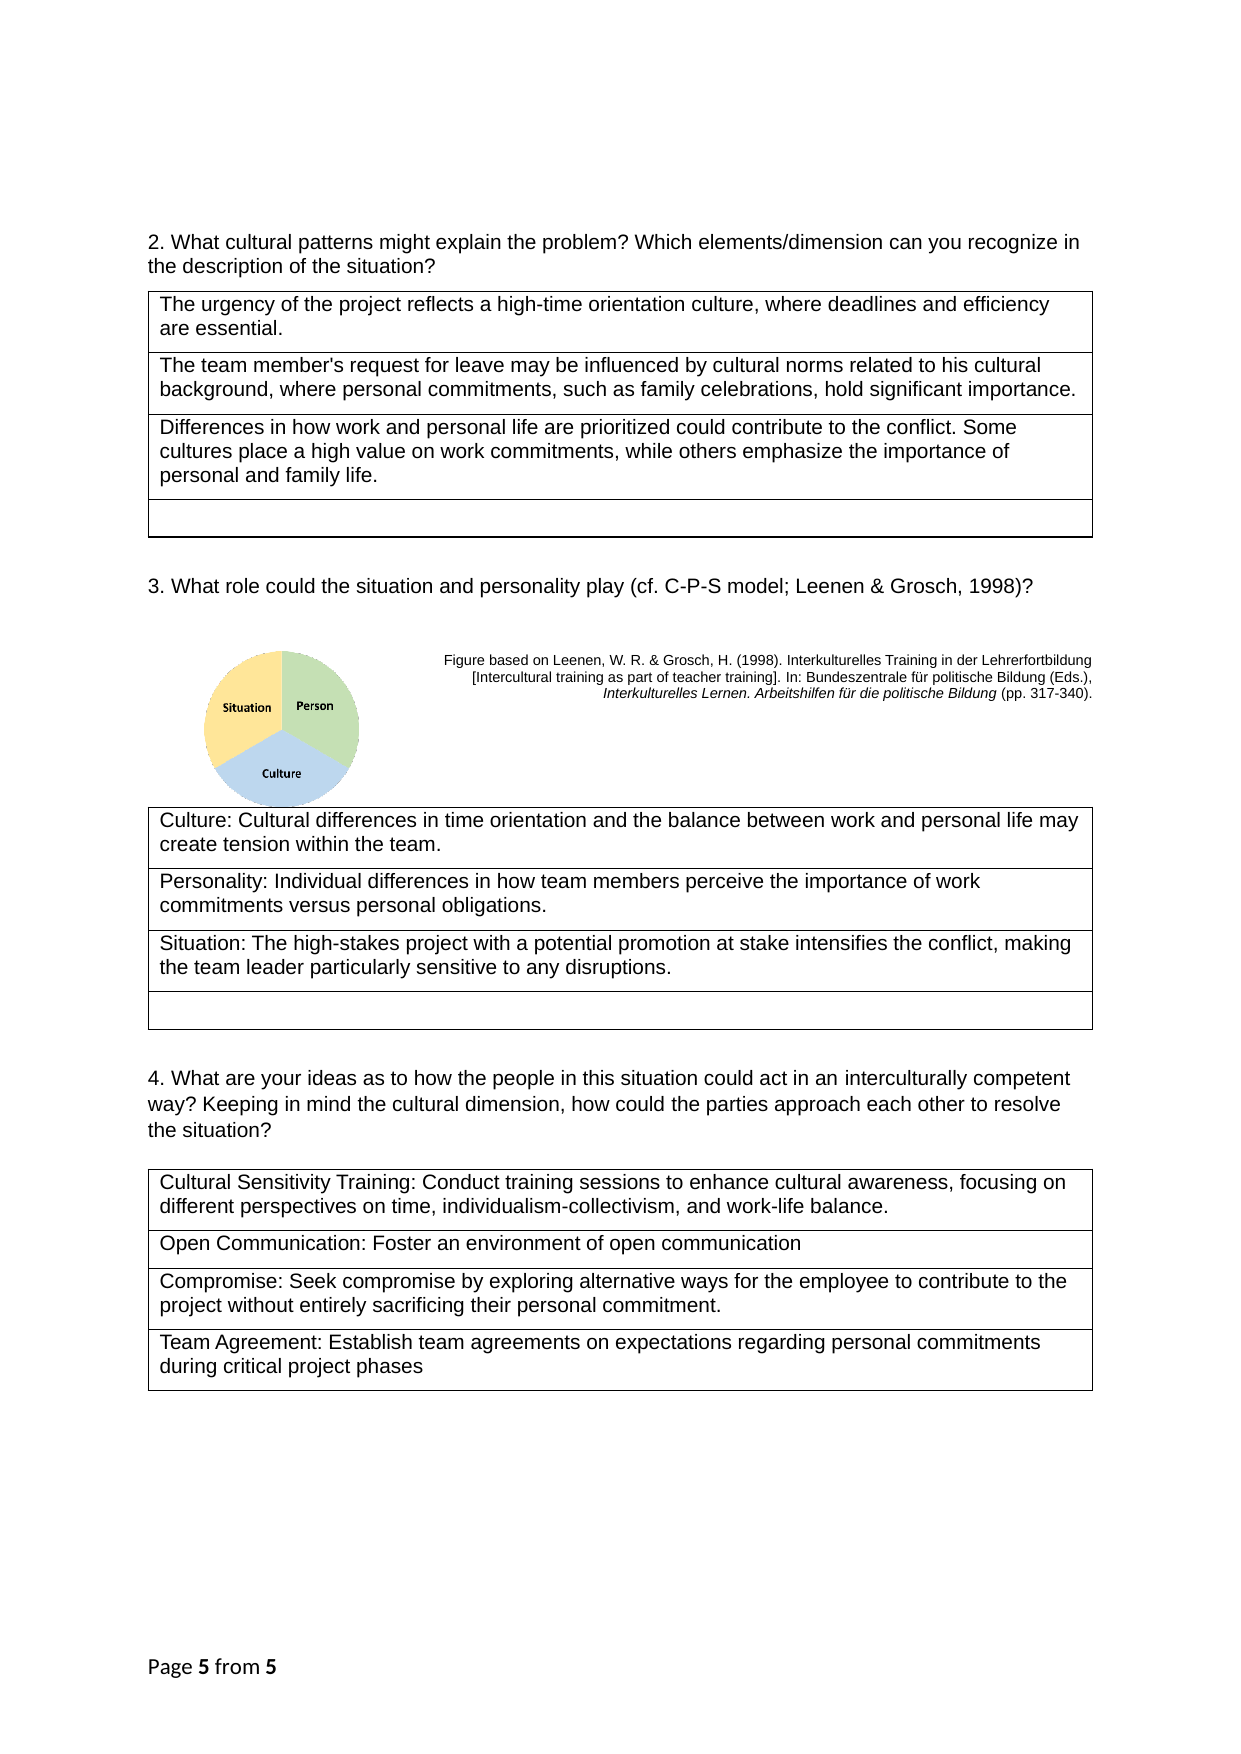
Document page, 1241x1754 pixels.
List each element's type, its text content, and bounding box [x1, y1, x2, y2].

table_cell Open Communication: Foster an environment of open communication [149, 1231, 1092, 1267]
table_header Culture: Cultural differences in time orientation and the balance between work and personal life may create tension within the team. [149, 808, 1092, 868]
text 2. What cultural patterns might explain the problem? Which elements/dimension can you recognize in the description of the situation? [148, 230, 1093, 278]
text 3. What role could the situation and personality play (cf. C-P-S model; Leenen & Grosch, 1998)? [148, 574, 1093, 598]
table_cell Team Agreement: Establish team agreements on expectations regarding personal commitments during critical project phases [149, 1330, 1092, 1390]
table_header The urgency of the project reflects a high-time orientation culture, where deadlines and efficiency are essential. [149, 292, 1092, 352]
text 4. What are your ideas as to how the people in this situation could act in an interculturally competent way? Keeping in mind the cultural dimension, how could the parties approach each other to resolve the situation? [148, 1066, 1093, 1142]
table_cell The team member's request for leave may be influenced by cultural norms related to his cultural background, where personal commitments, such as family celebrations, hold significant importance. [149, 353, 1092, 413]
text Figure based on Leenen, W. R. & Grosch, H. (1998). Interkulturelles Training in der Lehrerfortbildung [Intercultural training as part of teacher training]. In: Bundeszentrale für politische Bildung (Eds.), Interkulturelles Lernen. Arbeitshilfen für die politische Bildung (pp. 317-340). [359, 652, 1093, 702]
table_cell Personality: Individual differences in how team members perceive the importance of work commitments versus personal obligations. [149, 869, 1092, 929]
table_cell Compromise: Seek compromise by exploring alternative ways for the employee to contribute to the project without entirely sacrificing their personal commitment. [149, 1269, 1092, 1329]
table_cell [149, 500, 1092, 536]
picture [204, 651, 359, 807]
table_cell Situation: The high-stakes project with a potential promotion at stake intensifies the conflict, making the team leader particularly sensitive to any disruptions. [149, 931, 1092, 991]
table_header Cultural Sensitivity Training: Conduct training sessions to enhance cultural awareness, focusing on different perspectives on time, individualism-collectivism, and work-life balance. [149, 1170, 1092, 1230]
table_cell [149, 992, 1092, 1028]
table_cell Differences in how work and personal life are prioritized could contribute to the conflict. Some cultures place a high value on work commitments, while others emphasize the importance of personal and family life. [149, 415, 1092, 499]
